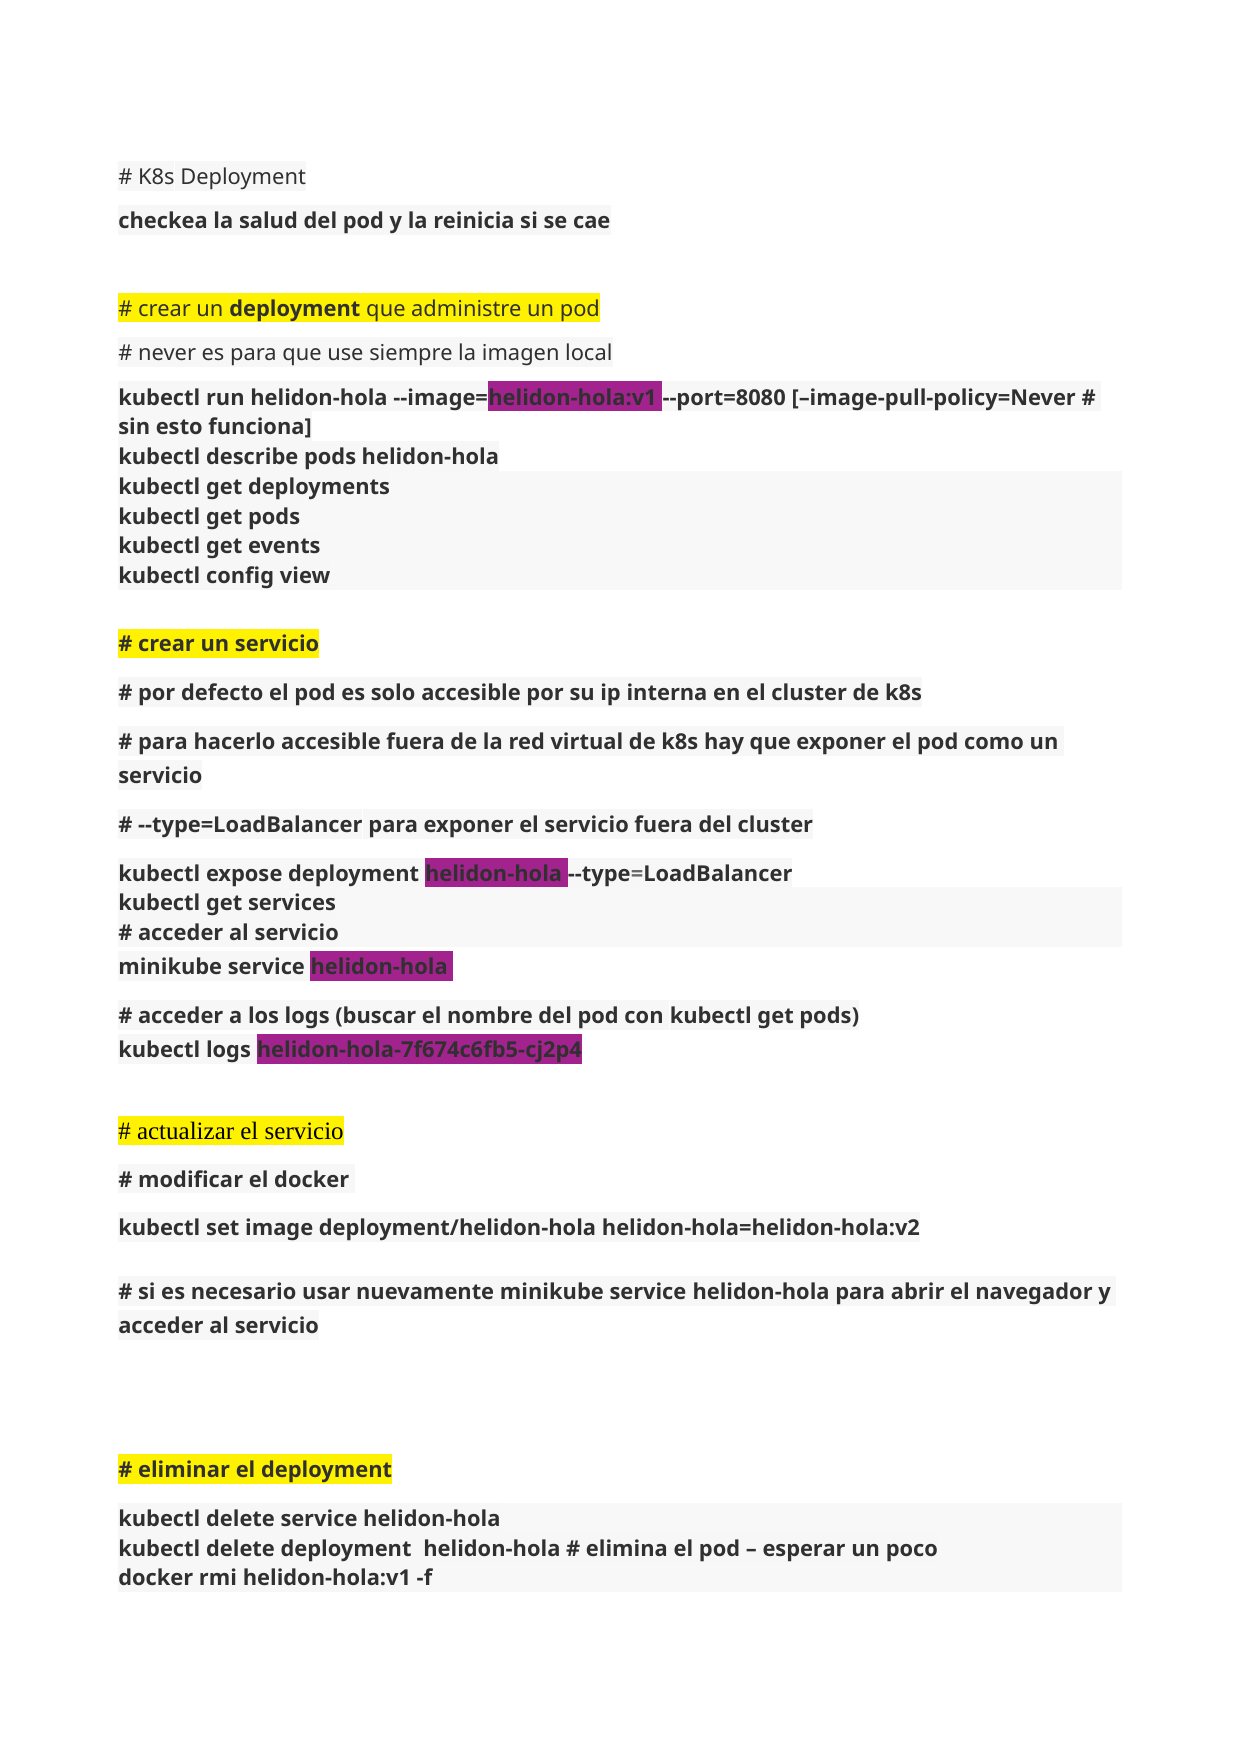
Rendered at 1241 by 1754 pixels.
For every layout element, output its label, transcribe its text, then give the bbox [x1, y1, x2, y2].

text # crear un servicio [118, 590, 1122, 658]
text # por defecto el pod es solo accesible por su ip interna en el cluster de k8s [118, 677, 1122, 707]
text # K8s Deployment [118, 161, 1122, 191]
text kubectl delete service helidon-hola [118, 1503, 1122, 1532]
text # acceder al servicio [118, 917, 1122, 947]
text # para hacerlo accesible fuera de la red virtual de k8s hay que exponer el pod como un servicio [118, 726, 1122, 790]
text kubectl get services [118, 887, 1122, 917]
text kubectl run helidon-hola --image=helidon-hola:v1 --port=8080 [–image-pull-policy=Never # sin esto funciona] [118, 381, 1122, 441]
text # modificar el docker [118, 1163, 1122, 1193]
text checkea la salud del pod y la reinicia si se cae [118, 205, 1122, 235]
text kubectl config view [118, 560, 1122, 590]
text kubectl get deployments [118, 471, 1122, 501]
text # never es para que use siempre la imagen local [118, 337, 1122, 367]
text # eliminar el deployment [118, 1454, 1122, 1484]
text kubectl delete deployment helidon-hola # elimina el pod – esperar un poco [118, 1532, 1122, 1562]
text kubectl set image deployment/helidon-hola helidon-hola=helidon-hola:v2 [118, 1212, 1122, 1242]
text # actualizar el servicio [118, 1116, 1122, 1145]
text docker rmi helidon-hola:v1 -f [118, 1562, 1122, 1592]
text # crear un deployment que administre un pod [118, 293, 1122, 322]
text # --type=LoadBalancer para exponer el servicio fuera del cluster [118, 809, 1122, 839]
text # acceder a los logs (buscar el nombre del pod con kubectl get pods) kubectl logs helidon-hola-7f674c6fb5-cj2p4 [118, 1000, 1122, 1097]
text kubectl get events [118, 530, 1122, 560]
text kubectl describe pods helidon-hola [118, 441, 1122, 471]
text kubectl get pods [118, 501, 1122, 530]
text # si es necesario usar nuevamente minikube service helidon-hola para abrir el navegador y acceder al servicio [118, 1242, 1122, 1340]
text minikube service helidon-hola [118, 951, 1122, 981]
text kubectl expose deployment helidon-hola --type=LoadBalancer [118, 858, 1122, 887]
